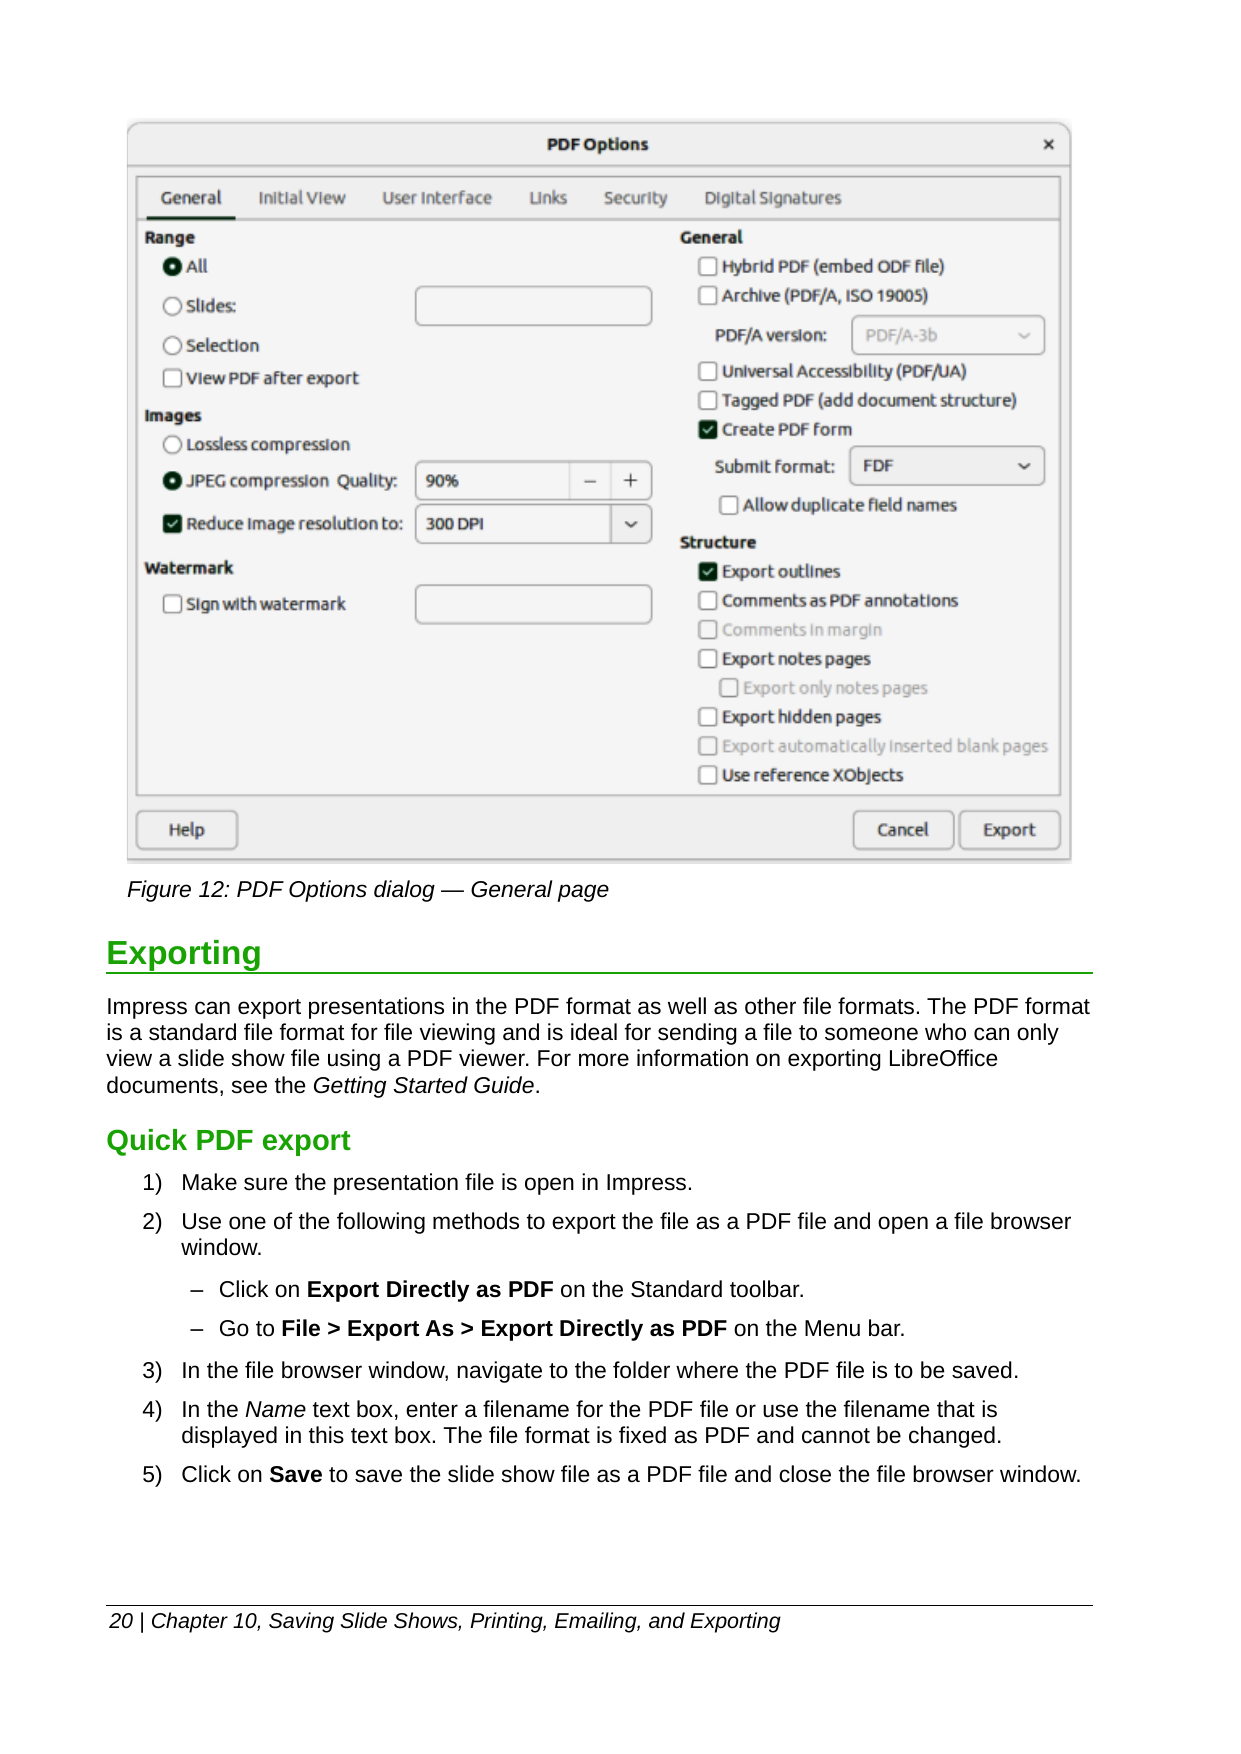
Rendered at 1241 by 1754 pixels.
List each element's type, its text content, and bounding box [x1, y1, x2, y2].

subtitle Quick PDF export [106, 1123, 1093, 1157]
list In the file browser window, navigate to the folder where the PDF file is to be saved. [162, 1357, 1093, 1383]
list Make sure the presentation file is open in Impress. [162, 1169, 1093, 1196]
list In the Name text box, enter a filename for the PDF file or use the filename that is displayed in this text box. The file format is fixed as PDF and cannot be changed. [162, 1396, 1093, 1448]
list Use one of the following methods to export the file as a PDF file and open a file browser window. [162, 1208, 1093, 1261]
list Click on Export Directly as PDF on the Standard toolbar. [187, 1273, 1093, 1302]
list Click on Save to save the slide show file as a PDF file and close the file browser window. [162, 1461, 1093, 1487]
list Go to File > Export As > Export Directly as PDF on the Menu bar. [187, 1312, 1093, 1344]
picture [126, 118, 1073, 864]
text Figure 12: PDF Options dialog — General page [127, 876, 1072, 902]
subtitle Exporting [106, 933, 1093, 972]
text Impress can export presentations in the PDF format as well as other file formats. The PDF format is a standard file format for file viewing and is ideal for sending a file to someone who can only view a slide show file using a PDF viewer. For more information on exporting LibreOffice documents, see the Getting Started Guide. [106, 993, 1093, 1098]
